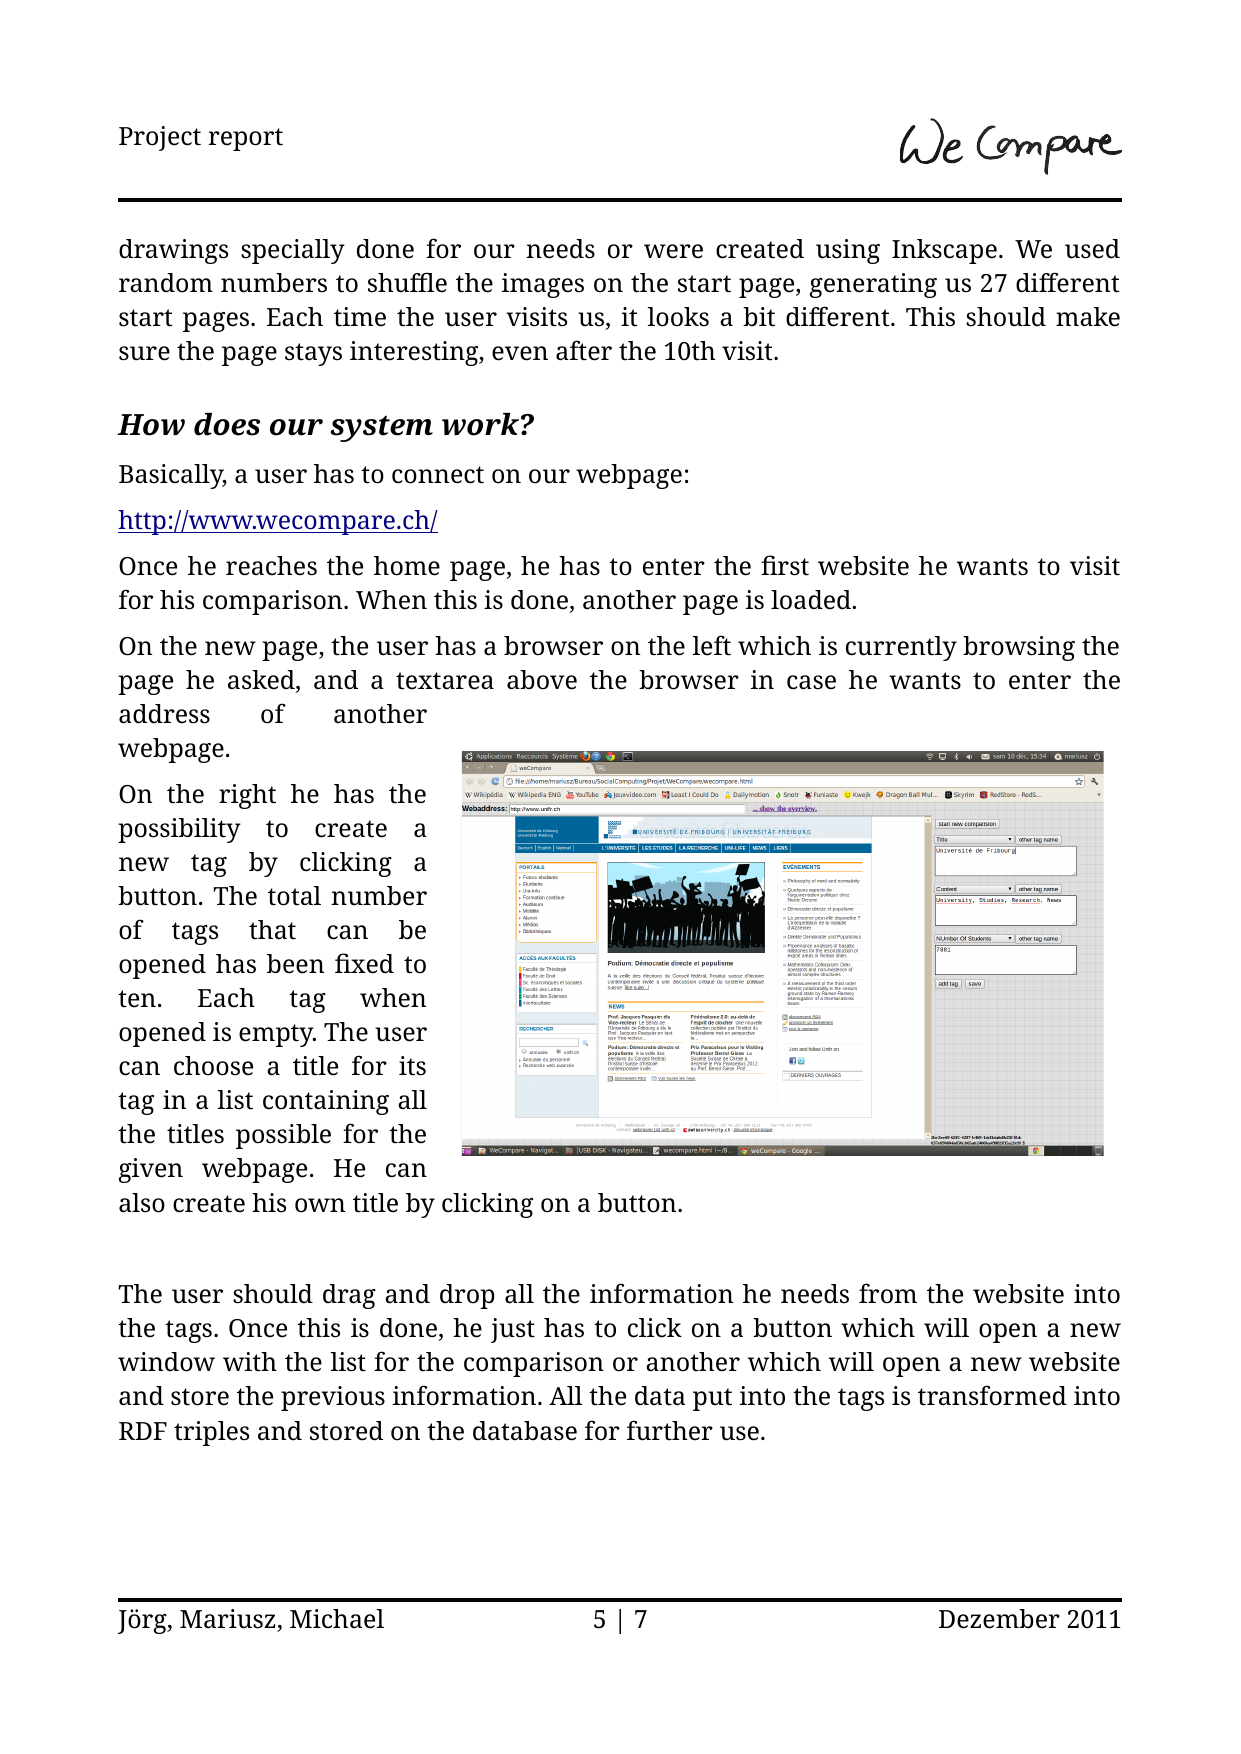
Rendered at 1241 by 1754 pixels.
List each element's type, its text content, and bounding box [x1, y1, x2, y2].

text On the right he has the possibility to create a new tag by clicking a button. The total number of tags that can be opened has been fixed to ten. Each tag when opened is empty. The user can choose a title for its tag in a list containing all the titles possible for the given webpage. He can also create his own title by clicking on a button. [118, 743, 1122, 1219]
subtitle How does our system work? [118, 405, 1122, 444]
text drawings specially done for our needs or were created using Inkscape. We used random numbers to shuffle the images on the start page, generating us 27 different start pages. Each time the user visits us, it looks a bit different. This should make sure the page stays interesting, even after the 10th visit. [118, 232, 1122, 368]
text Once he reaches the home page, he has to enter the first website he wants to visit for his comparison. When this is done, another page is loaded. [118, 548, 1122, 617]
picture [461, 751, 1104, 1156]
text http://www.wecompare.ch/ [118, 503, 1122, 537]
text Basically, a user has to connect on our webpage: [118, 457, 1122, 491]
text On the new page, the user has a browser on the left which is currently browsing the page he asked, and a textarea above the browser in case he wants to enter the address of another webpage. [118, 628, 1122, 765]
picture [899, 118, 1123, 175]
text The user should drag and drop all the information he needs from the website into the tags. Once this is done, he just has to click on a button which will open a new window with the list for the comparison or another which will open a new website and store the previous information. All the data put into the tags is transformed into RDF triples and stored on the database for further use. [118, 1277, 1122, 1447]
